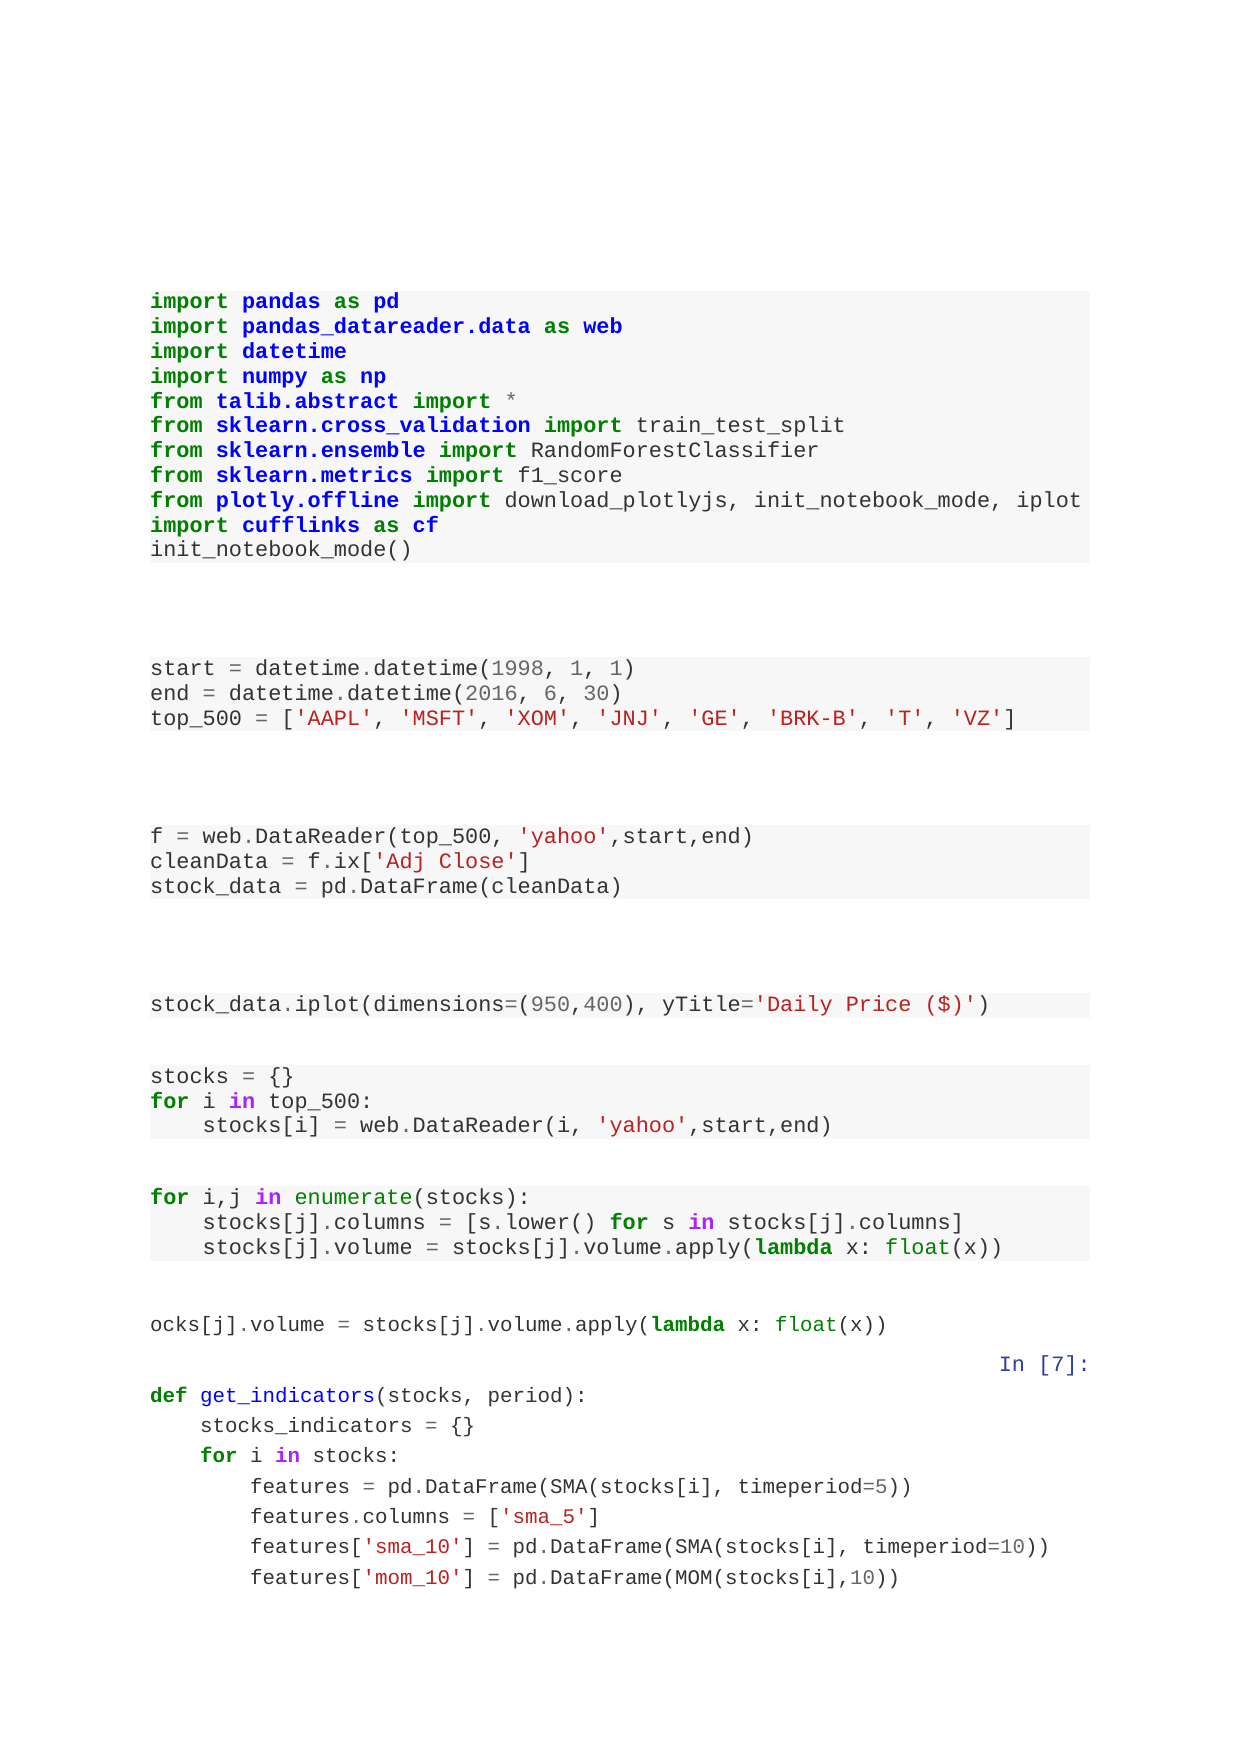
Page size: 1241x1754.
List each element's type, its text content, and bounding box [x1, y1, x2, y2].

text from sklearn.metrics import f1_score [150, 464, 1090, 489]
text start = datetime.datetime(1998, 1, 1) [150, 657, 1090, 682]
text init_notebook_mode() [150, 538, 1090, 563]
text top_500 = ['AAPL', 'MSFT', 'XOM', 'JNJ', 'GE', 'BRK-B', 'T', 'VZ'] [150, 707, 1090, 731]
text f = web.DataReader(top_500, 'yahoo',start,end) [150, 825, 1090, 850]
text from talib.abstract import * [150, 390, 1090, 414]
text for i in stocks: [150, 1439, 1090, 1469]
text for i,j in enumerate(stocks): [150, 1186, 1090, 1211]
text import datetime [150, 340, 1090, 365]
text stocks = {} [150, 1065, 1090, 1090]
text stocks[j].volume = stocks[j].volume.apply(lambda x: float(x)) [150, 1236, 1090, 1261]
text cleanData = f.ix['Adj Close'] [150, 850, 1090, 875]
text In [7]: [150, 1348, 1090, 1378]
text features.columns = ['sma_5'] [150, 1499, 1090, 1530]
text from plotly.offline import download_plotlyjs, init_notebook_mode, iplot [150, 489, 1090, 514]
text from sklearn.ensemble import RandomForestClassifier [150, 439, 1090, 464]
text import pandas_datareader.data as web [150, 315, 1090, 340]
text import numpy as np [150, 365, 1090, 390]
text features['sma_10'] = pd.DataFrame(SMA(stocks[i], timeperiod=10)) [150, 1530, 1090, 1560]
text ocks[j].volume = stocks[j].volume.apply(lambda x: float(x)) [150, 1307, 1090, 1338]
text def get_indicators(stocks, period): [150, 1378, 1090, 1408]
text stocks[j].columns = [s.lower() for s in stocks[j].columns] [150, 1211, 1090, 1236]
text stock_data = pd.DataFrame(cleanData) [150, 875, 1090, 899]
text stock_data.iplot(dimensions=(950,400), yTitle='Daily Price ($)') [150, 993, 1090, 1018]
text stocks_indicators = {} [150, 1408, 1090, 1439]
text features['mom_10'] = pd.DataFrame(MOM(stocks[i],10)) [150, 1560, 1090, 1590]
text from sklearn.cross_validation import train_test_split [150, 414, 1090, 439]
text for i in top_500: [150, 1090, 1090, 1114]
text import pandas as pd [150, 291, 1090, 315]
text features = pd.DataFrame(SMA(stocks[i], timeperiod=5)) [150, 1469, 1090, 1499]
text import cufflinks as cf [150, 514, 1090, 538]
text stocks[i] = web.DataReader(i, 'yahoo',start,end) [150, 1114, 1090, 1139]
text end = datetime.datetime(2016, 6, 30) [150, 682, 1090, 707]
